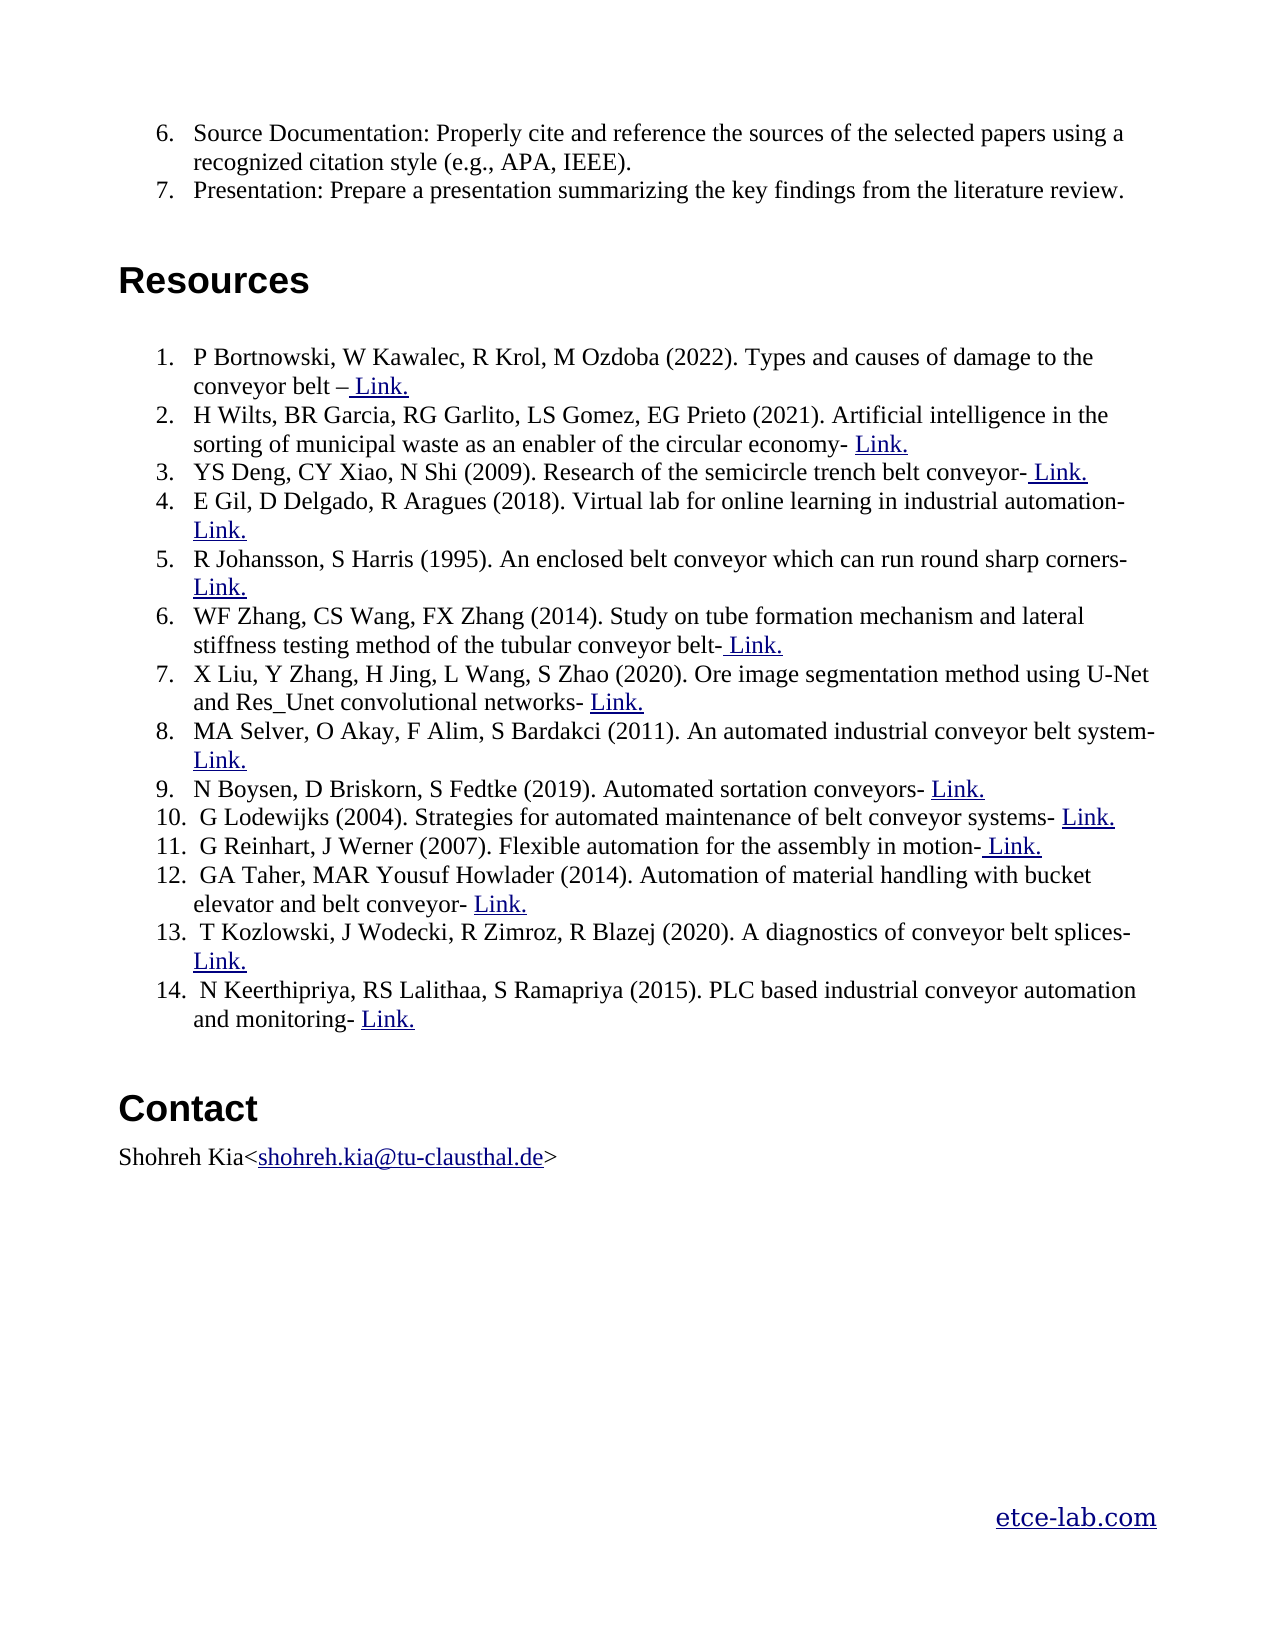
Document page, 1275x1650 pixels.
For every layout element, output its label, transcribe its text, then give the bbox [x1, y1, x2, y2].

list Source Documentation: Properly cite and reference the sources of the selected papers using a recognized citation style (e.g., APA, IEEE). [156, 118, 1157, 176]
subtitle Resources [118, 258, 1157, 301]
list MA Selver, O Akay, F Alim, S Bardakci (2011). An automated industrial conveyor belt system- Link. [156, 716, 1157, 774]
list H Wilts, BR Garcia, RG Garlito, LS Gomez, EG Prieto (2021). Artificial intelligence in the sorting of municipal waste as an enabler of the circular economy- Link. [156, 400, 1157, 457]
list E Gil, D Delgado, R Aragues (2018). Virtual lab for online learning in industrial automation- Link. [156, 486, 1157, 544]
list G Reinhart, J Werner (2007). Flexible automation for the assembly in motion- Link. [156, 831, 1157, 860]
list P Bortnowski, W Kawalec, R Krol, M Ozdoba (2022). Types and causes of damage to the conveyor belt – Link. [156, 342, 1157, 400]
list WF Zhang, CS Wang, FX Zhang (2014). Study on tube formation mechanism and lateral stiffness testing method of the tubular conveyor belt- Link. [156, 601, 1157, 659]
list T Kozlowski, J Wodecki, R Zimroz, R Blazej (2020). A diagnostics of conveyor belt splices- Link. [156, 917, 1157, 975]
list R Johansson, S Harris (1995). An enclosed belt conveyor which can run round sharp corners- Link. [156, 544, 1157, 601]
list G Lodewijks (2004). Strategies for automated maintenance of belt conveyor systems- Link. [156, 802, 1157, 831]
list GA Taher, MAR Yousuf Howlader (2014). Automation of material handling with bucket elevator and belt conveyor- Link. [156, 860, 1157, 917]
list N Boysen, D Briskorn, S Fedtke (2019). Automated sortation conveyors- Link. [156, 774, 1157, 802]
list Presentation: Prepare a presentation summarizing the key findings from the literature review. [156, 176, 1157, 204]
text Shohreh Kia<shohreh.kia@tu-clausthal.de> [118, 1142, 1157, 1171]
list X Liu, Y Zhang, H Jing, L Wang, S Zhao (2020). Ore image segmentation method using U-Net and Res_Unet convolutional networks- Link. [156, 659, 1157, 716]
list N Keerthipriya, RS Lalithaa, S Ramapriya (2015). PLC based industrial conveyor automation and monitoring- Link. [156, 975, 1157, 1032]
subtitle Contact [118, 1086, 1157, 1129]
list YS Deng, CY Xiao, N Shi (2009). Research of the semicircle trench belt conveyor- Link. [156, 457, 1157, 486]
